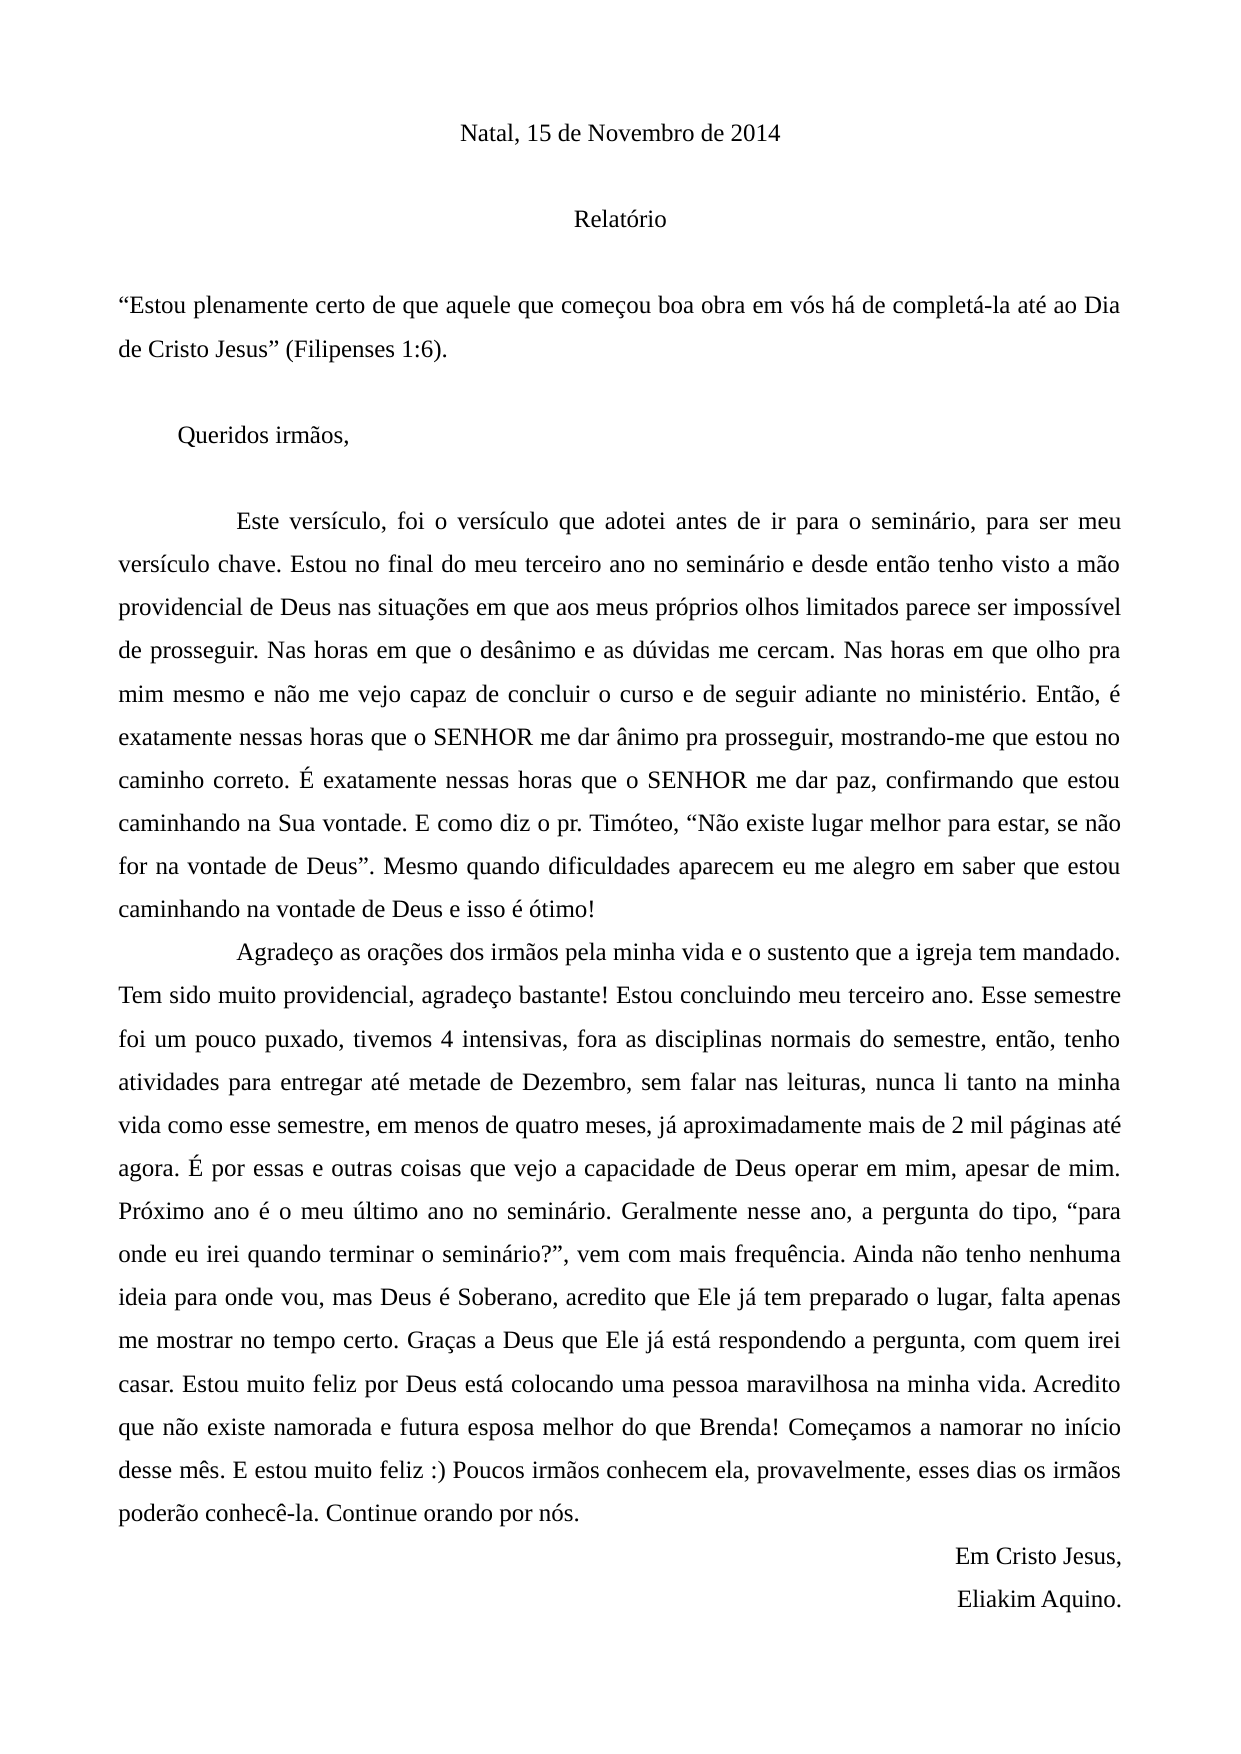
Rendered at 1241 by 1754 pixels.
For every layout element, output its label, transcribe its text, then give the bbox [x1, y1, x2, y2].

text Agradeço as orações dos irmãos pela minha vida e o sustento que a igreja tem mandado. Tem sido muito providencial, agradeço bastante! Estou concluindo meu terceiro ano. Esse semestre foi um pouco puxado, tivemos 4 intensivas, fora as disciplinas normais do semestre, então, tenho atividades para entregar até metade de Dezembro, sem falar nas leituras, nunca li tanto na minha vida como esse semestre, em menos de quatro meses, já aproximadamente mais de 2 mil páginas até agora. É por essas e outras coisas que vejo a capacidade de Deus operar em mim, apesar de mim. Próximo ano é o meu último ano no seminário. Geralmente nesse ano, a pergunta do tipo, “para onde eu irei quando terminar o seminário?”, vem com mais frequência. Ainda não tenho nenhuma ideia para onde vou, mas Deus é Soberano, acredito que Ele já tem preparado o lugar, falta apenas me mostrar no tempo certo. Graças a Deus que Ele já está respondendo a pergunta, com quem irei casar. Estou muito feliz por Deus está colocando uma pessoa maravilhosa na minha vida. Acredito que não existe namorada e futura esposa melhor do que Brenda! Começamos a namorar no início desse mês. E estou muito feliz :) Poucos irmãos conhecem ela, provavelmente, esses dias os irmãos poderão conhecê-la. Continue orando por nós. [118, 937, 1122, 1527]
text Este versículo, foi o versículo que adotei antes de ir para o seminário, para ser meu versículo chave. Estou no final do meu terceiro ano no seminário e desde então tenho visto a mão providencial de Deus nas situações em que aos meus próprios olhos limitados parece ser impossível de prosseguir. Nas horas em que o desânimo e as dúvidas me cercam. Nas horas em que olho pra mim mesmo e não me vejo capaz de concluir o curso e de seguir adiante no ministério. Então, é exatamente nessas horas que o SENHOR me dar ânimo pra prosseguir, mostrando-me que estou no caminho correto. É exatamente nessas horas que o SENHOR me dar paz, confirmando que estou caminhando na Sua vontade. E como diz o pr. Timóteo, “Não existe lugar melhor para estar, se não for na vontade de Deus”. Mesmo quando dificuldades aparecem eu me alegro em saber que estou caminhando na vontade de Deus e isso é ótimo! [118, 506, 1122, 923]
text Em Cristo Jesus, [118, 1541, 1122, 1570]
text “Estou plenamente certo de que aquele que começou boa obra em vós há de completá-la até ao Dia de Cristo Jesus” (Filipenses 1:6). [118, 291, 1122, 362]
text Queridos irmãos, [118, 420, 1122, 449]
text Relatório [118, 204, 1122, 233]
text Eliakim Aquino. [118, 1584, 1122, 1613]
text Natal, 15 de Novembro de 2014 [118, 118, 1122, 147]
